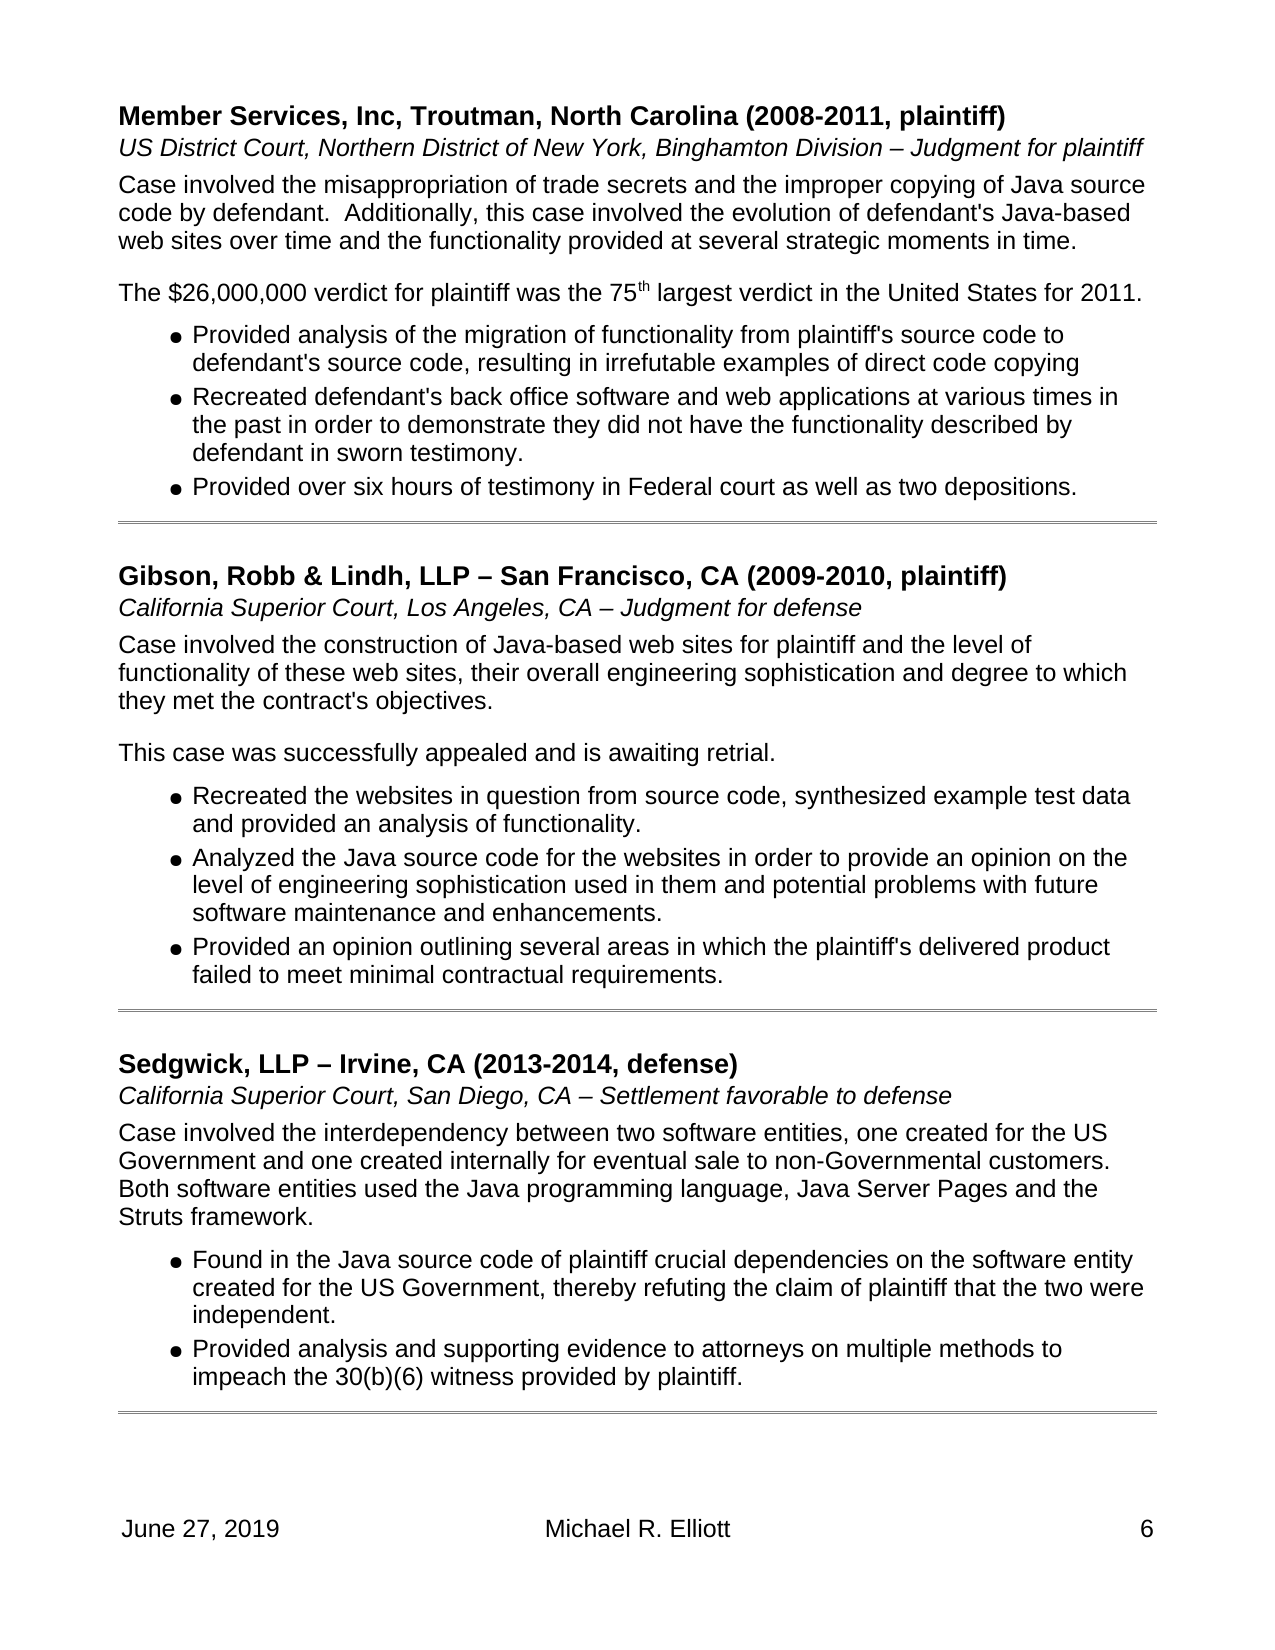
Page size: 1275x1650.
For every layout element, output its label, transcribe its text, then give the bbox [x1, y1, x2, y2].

subtitle Sedgwick, LLP – Irvine, CA (2013-2014, defense) [118, 1049, 1157, 1079]
text This case was successfully appealed and is awaiting retrial. [118, 738, 1157, 766]
subtitle Provided over six hours of testimony in Federal court as well as two depositions. [168, 473, 1157, 501]
subtitle Provided analysis and supporting evidence to attorneys on multiple methods to impeach the 30(b)(6) witness provided by plaintiff. [168, 1335, 1157, 1391]
subtitle Recreated the websites in question from source code, synthesized example test data and provided an analysis of functionality. [168, 781, 1157, 837]
subtitle Gibson, Robb & Lindh, LLP – San Francisco, CA (2009-2010, plaintiff) [118, 561, 1157, 591]
text Case involved the misappropriation of trade secrets and the improper copying of Java source code by defendant. Additionally, this case involved the evolution of defendant's Java-based web sites over time and the functionality provided at several strategic moments in time. [118, 171, 1157, 254]
text California Superior Court, Los Angeles, CA – Judgment for defense [118, 594, 1157, 622]
text California Superior Court, San Diego, CA – Settlement favorable to defense [118, 1082, 1157, 1110]
subtitle Provided analysis of the migration of functionality from plaintiff's source code to defendant's source code, resulting in irrefutable examples of direct code copying [168, 321, 1157, 377]
subtitle Found in the Java source code of plaintiff crucial dependencies on the software entity created for the US Government, thereby refuting the claim of plaintiff that the two were independent. [168, 1246, 1157, 1329]
text The $26,000,000 verdict for plaintiff was the 75th largest verdict in the United States for 2011. [118, 278, 1157, 306]
text US District Court, Northern District of New York, Binghamton Division – Judgment for plaintiff [118, 134, 1157, 162]
subtitle Member Services, Inc, Troutman, North Carolina (2008-2011, plaintiff) [118, 101, 1157, 131]
text Case involved the construction of Java-based web sites for plaintiff and the level of functionality of these web sites, their overall engineering sophistication and degree to which they met the contract's objectives. [118, 631, 1157, 714]
text Case involved the interdependency between two software entities, one created for the US Government and one created internally for eventual sale to non-Governmental customers. Both software entities used the Java programming language, Java Server Pages and the Struts framework. [118, 1119, 1157, 1231]
subtitle Analyzed the Java source code for the websites in order to provide an opinion on the level of engineering sophistication used in them and potential problems with future software maintenance and enhancements. [168, 843, 1157, 927]
subtitle Provided an opinion outlining several areas in which the plaintiff's delivered product failed to meet minimal contractual requirements. [168, 933, 1157, 989]
subtitle Recreated defendant's back office software and web applications at various times in the past in order to demonstrate they did not have the functionality described by defendant in sworn testimony. [168, 383, 1157, 467]
